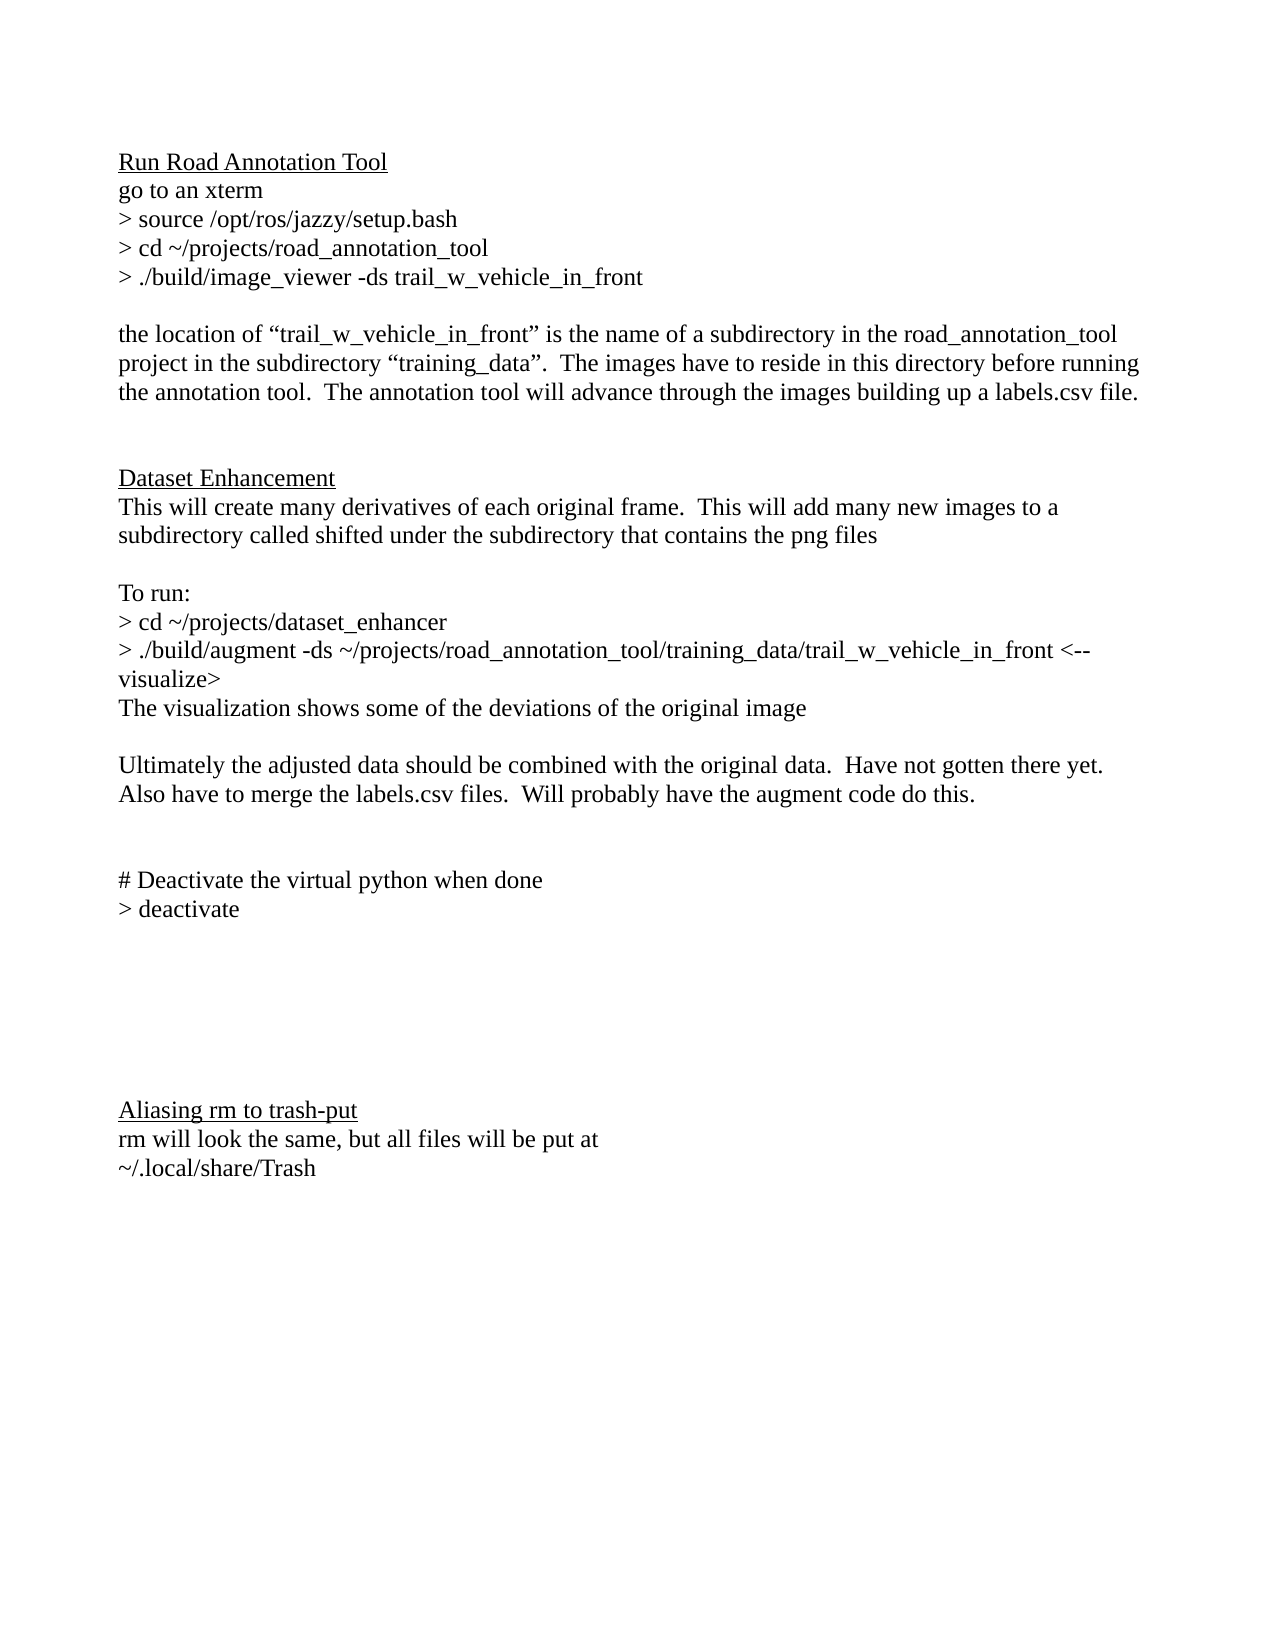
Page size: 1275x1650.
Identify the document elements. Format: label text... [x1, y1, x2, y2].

text > cd ~/projects/dataset_enhancer [118, 607, 1157, 636]
text > ./build/image_viewer -ds trail_w_vehicle_in_front [118, 262, 1157, 291]
text The visualization shows some of the deviations of the original image [118, 693, 1157, 722]
text To run: [118, 578, 1157, 607]
text # Deactivate the virtual python when done [118, 866, 1157, 894]
text ~/.local/share/Trash [118, 1153, 1157, 1182]
text the location of “trail_w_vehicle_in_front” is the name of a subdirectory in the road_annotation_tool project in the subdirectory “training_data”. The images have to reside in this directory before running the annotation tool. The annotation tool will advance through the images building up a labels.csv file. [118, 319, 1157, 406]
text > source /opt/ros/jazzy/setup.bash [118, 204, 1157, 233]
text > deactivate [118, 894, 1157, 923]
text Dataset Enhancement [118, 463, 1157, 492]
text go to an xterm [118, 176, 1157, 204]
text Aliasing rm to trash-put [118, 1096, 1157, 1124]
text Ultimately the adjusted data should be combined with the original data. Have not gotten there yet. Also have to merge the labels.csv files. Will probably have the augment code do this. [118, 751, 1157, 808]
text rm will look the same, but all files will be put at [118, 1124, 1157, 1153]
text > ./build/augment -ds ~/projects/road_annotation_tool/training_data/trail_w_vehicle_in_front <--visualize> [118, 636, 1157, 693]
text Run Road Annotation Tool [118, 147, 1157, 176]
text This will create many derivatives of each original frame. This will add many new images to a subdirectory called shifted under the subdirectory that contains the png files [118, 492, 1157, 549]
text > cd ~/projects/road_annotation_tool [118, 233, 1157, 262]
